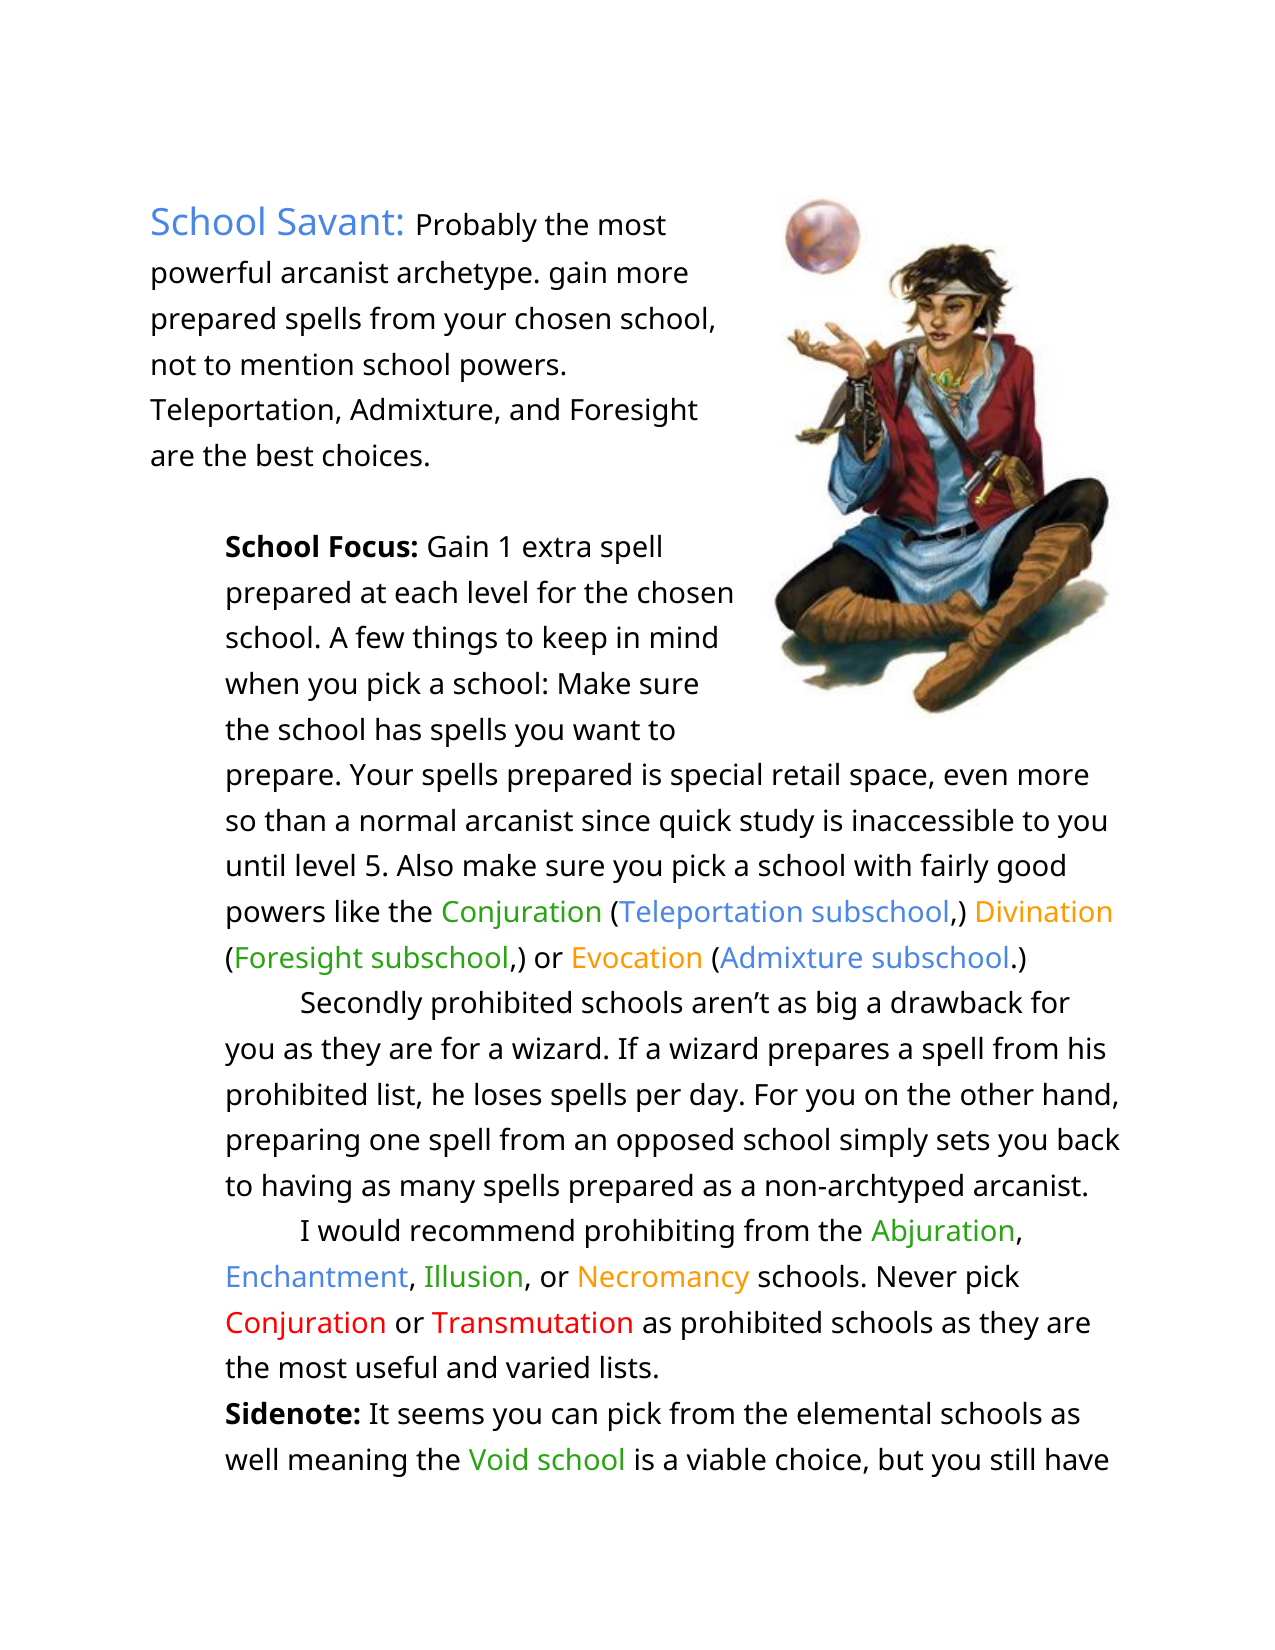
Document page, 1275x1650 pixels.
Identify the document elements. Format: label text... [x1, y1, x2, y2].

text I would recommend prohibiting from the Abjuration, Enchantment, Illusion, or Necromancy schools. Never pick Conjuration or Transmutation as prohibited schools as they are the most useful and varied lists. [225, 1211, 1125, 1387]
text Secondly prohibited schools aren’t as big a drawback for you as they are for a wizard. If a wizard prepares a spell from his prohibited list, he loses spells per day. For you on the other hand, preparing one spell from an opposed school simply sets you back to having as many spells prepared as a non-archtyped arcanist. [225, 983, 1125, 1205]
text School Savant: Probably the most powerful arcanist archetype. gain more prepared spells from your chosen school, not to mention school powers. Teleportation, Admixture, and Foresight are the best choices. [150, 196, 756, 475]
text School Focus: Gain 1 extra spell prepared at each level for the chosen school. A few things to keep in mind when you pick a school: Make sure the school has spells you want to prepare. Your spells prepared is special retail space, even more so than a normal arcanist since quick study is inaccessible to you until level 5. Also make sure you pick a school with fairly good powers like the Conjuration (Teleportation subschool,) Divination (Foresight subschool,) or Evocation (Admixture subschool.) [225, 526, 1125, 977]
text Sidenote: It seems you can pick from the elemental schools as well meaning the Void school is a viable choice, but you still have [225, 1393, 1125, 1478]
picture [756, 195, 1125, 718]
